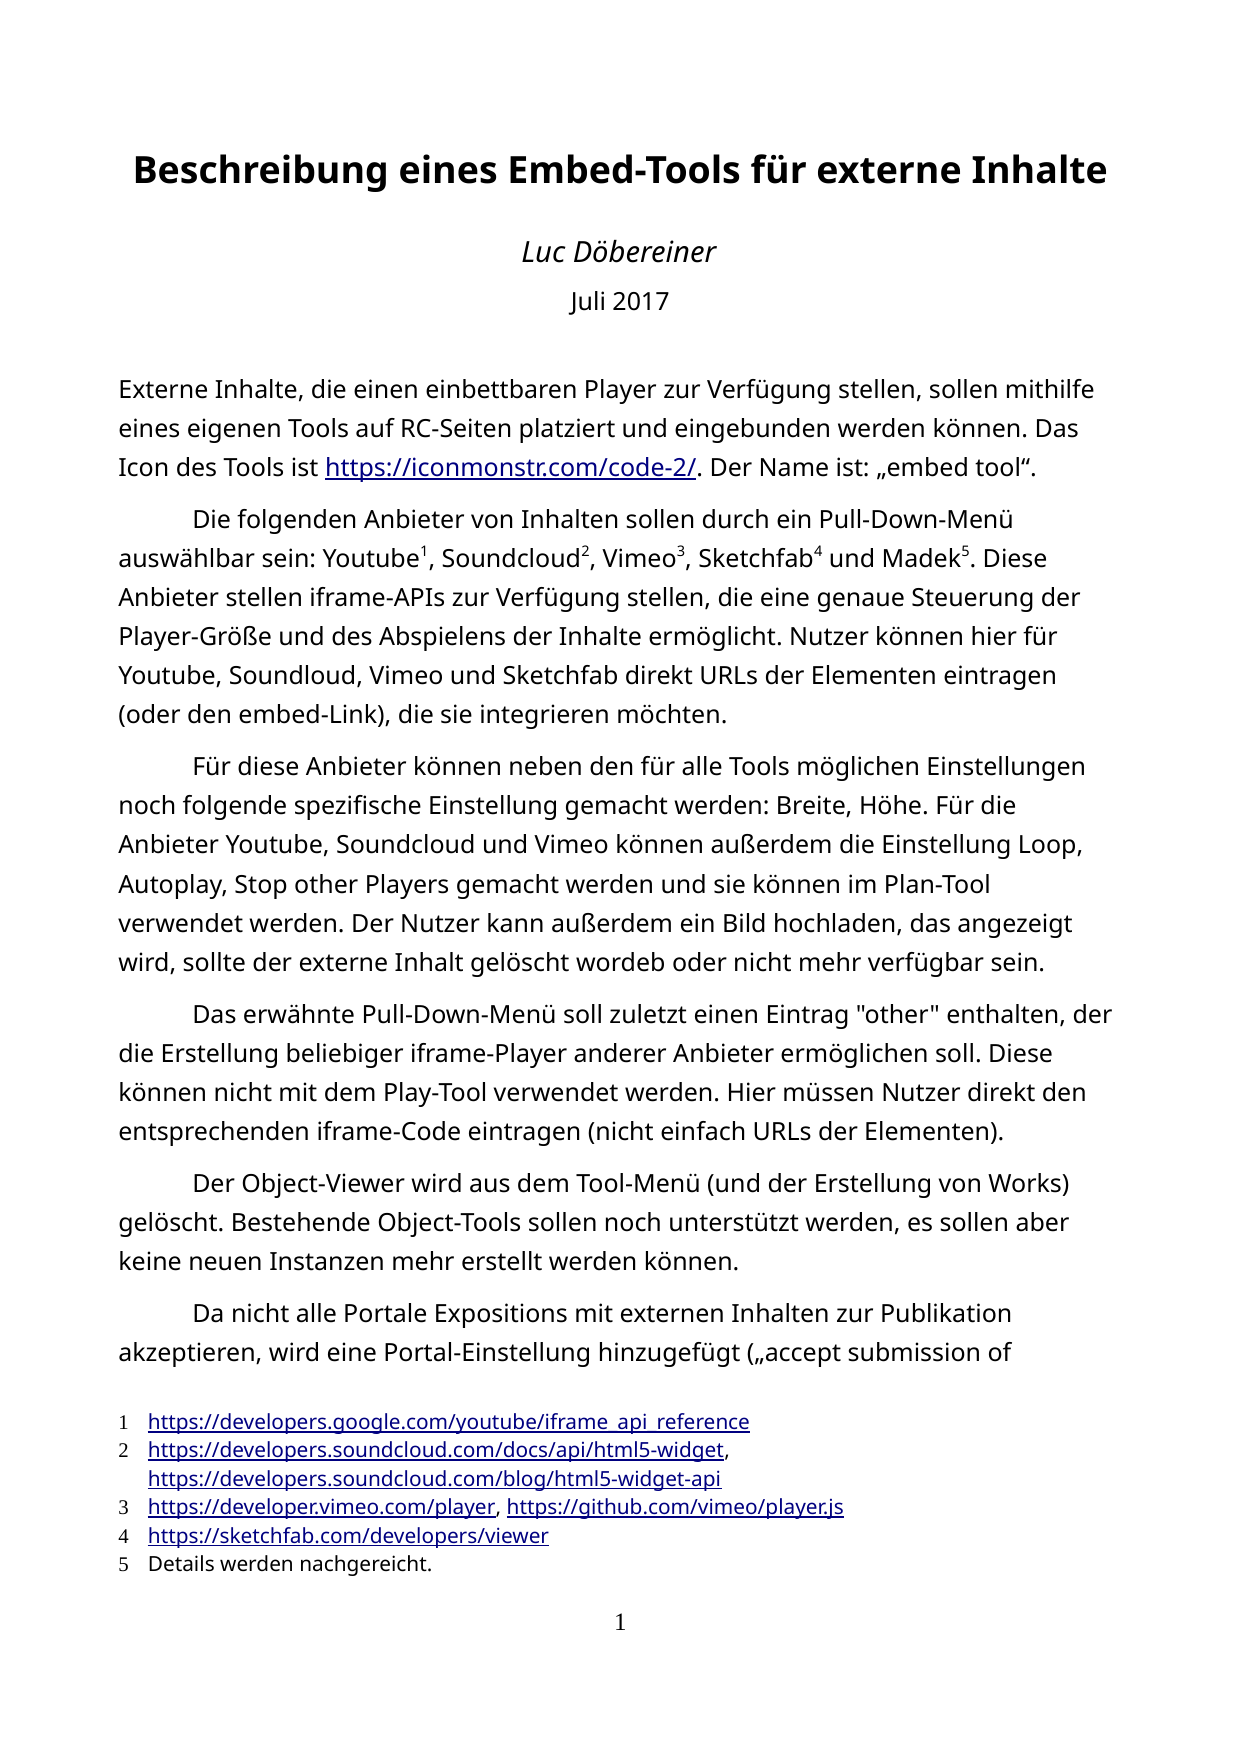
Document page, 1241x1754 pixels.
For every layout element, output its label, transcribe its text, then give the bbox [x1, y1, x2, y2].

text https://developer.vimeo.com/player, https://github.com/vimeo/player.js [118, 1492, 1122, 1521]
text https://developers.soundcloud.com/docs/api/html5-widget, https://developers.soundcloud.com/blog/html5-widget-api [118, 1435, 1122, 1492]
text Für diese Anbieter können neben den für alle Tools möglichen Einstellungen noch folgende spezifische Einstellung gemacht werden: Breite, Höhe. Für die Anbieter Youtube, Soundcloud und Vimeo können außerdem die Einstellung Loop, Autoplay, Stop other Players gemacht werden und sie können im Plan-Tool verwendet werden. Der Nutzer kann außerdem ein Bild hochladen, das angezeigt wird, sollte der externe Inhalt gelöscht wordeb oder nicht mehr verfügbar sein. [118, 749, 1122, 979]
text Juli 2017 [118, 284, 1122, 318]
text Der Object-Viewer wird aus dem Tool-Menü (und der Erstellung von Works) gelöscht. Bestehende Object-Tools sollen noch unterstützt werden, es sollen aber keine neuen Instanzen mehr erstellt werden können. [118, 1165, 1122, 1278]
text https://sketchfab.com/developers/viewer [118, 1521, 1122, 1549]
text Das erwähnte Pull-Down-Menü soll zuletzt einen Eintrag "other" enthalten, der die Erstellung beliebiger iframe-Player anderer Anbieter ermöglichen soll. Diese können nicht mit dem Play-Tool verwendet werden. Hier müssen Nutzer direkt den entsprechenden iframe-Code eintragen (nicht einfach URLs der Elementen). [118, 996, 1122, 1148]
text Details werden nachgereicht. [118, 1549, 1122, 1578]
text https://developers.google.com/youtube/iframe_api_reference [118, 1407, 1122, 1435]
text Da nicht alle Portale Expositions mit externen Inhalten zur Publikation akzeptieren, wird eine Portal-Einstellung hinzugefügt („accept submission of [118, 1295, 1122, 1369]
text Die folgenden Anbieter von Inhalten sollen durch ein Pull-Down-Menü auswählbar sein: Youtube, Soundcloud, Vimeo, Sketchfab und Madek. Diese Anbieter stellen iframe-APIs zur Verfügung stellen, die eine genaue Steuerung der Player-Größe und des Abspielens der Inhalte ermöglicht. Nutzer können hier für Youtube, Soundloud, Vimeo und Sketchfab direkt URLs der Elementen eintragen (oder den embed-Link), die sie integrieren möchten. [118, 501, 1122, 731]
text Externe Inhalte, die einen einbettbaren Player zur Verfügung stellen, sollen mithilfe eines eigenen Tools auf RC-Seiten platziert und eingebunden werden können. Das Icon des Tools ist https://iconmonstr.com/code-2/. Der Name ist: „embed tool“. [118, 371, 1122, 484]
title Beschreibung eines Embed-Tools für externe Inhalte [118, 143, 1122, 194]
subtitle Luc Döbereiner [118, 232, 1122, 271]
